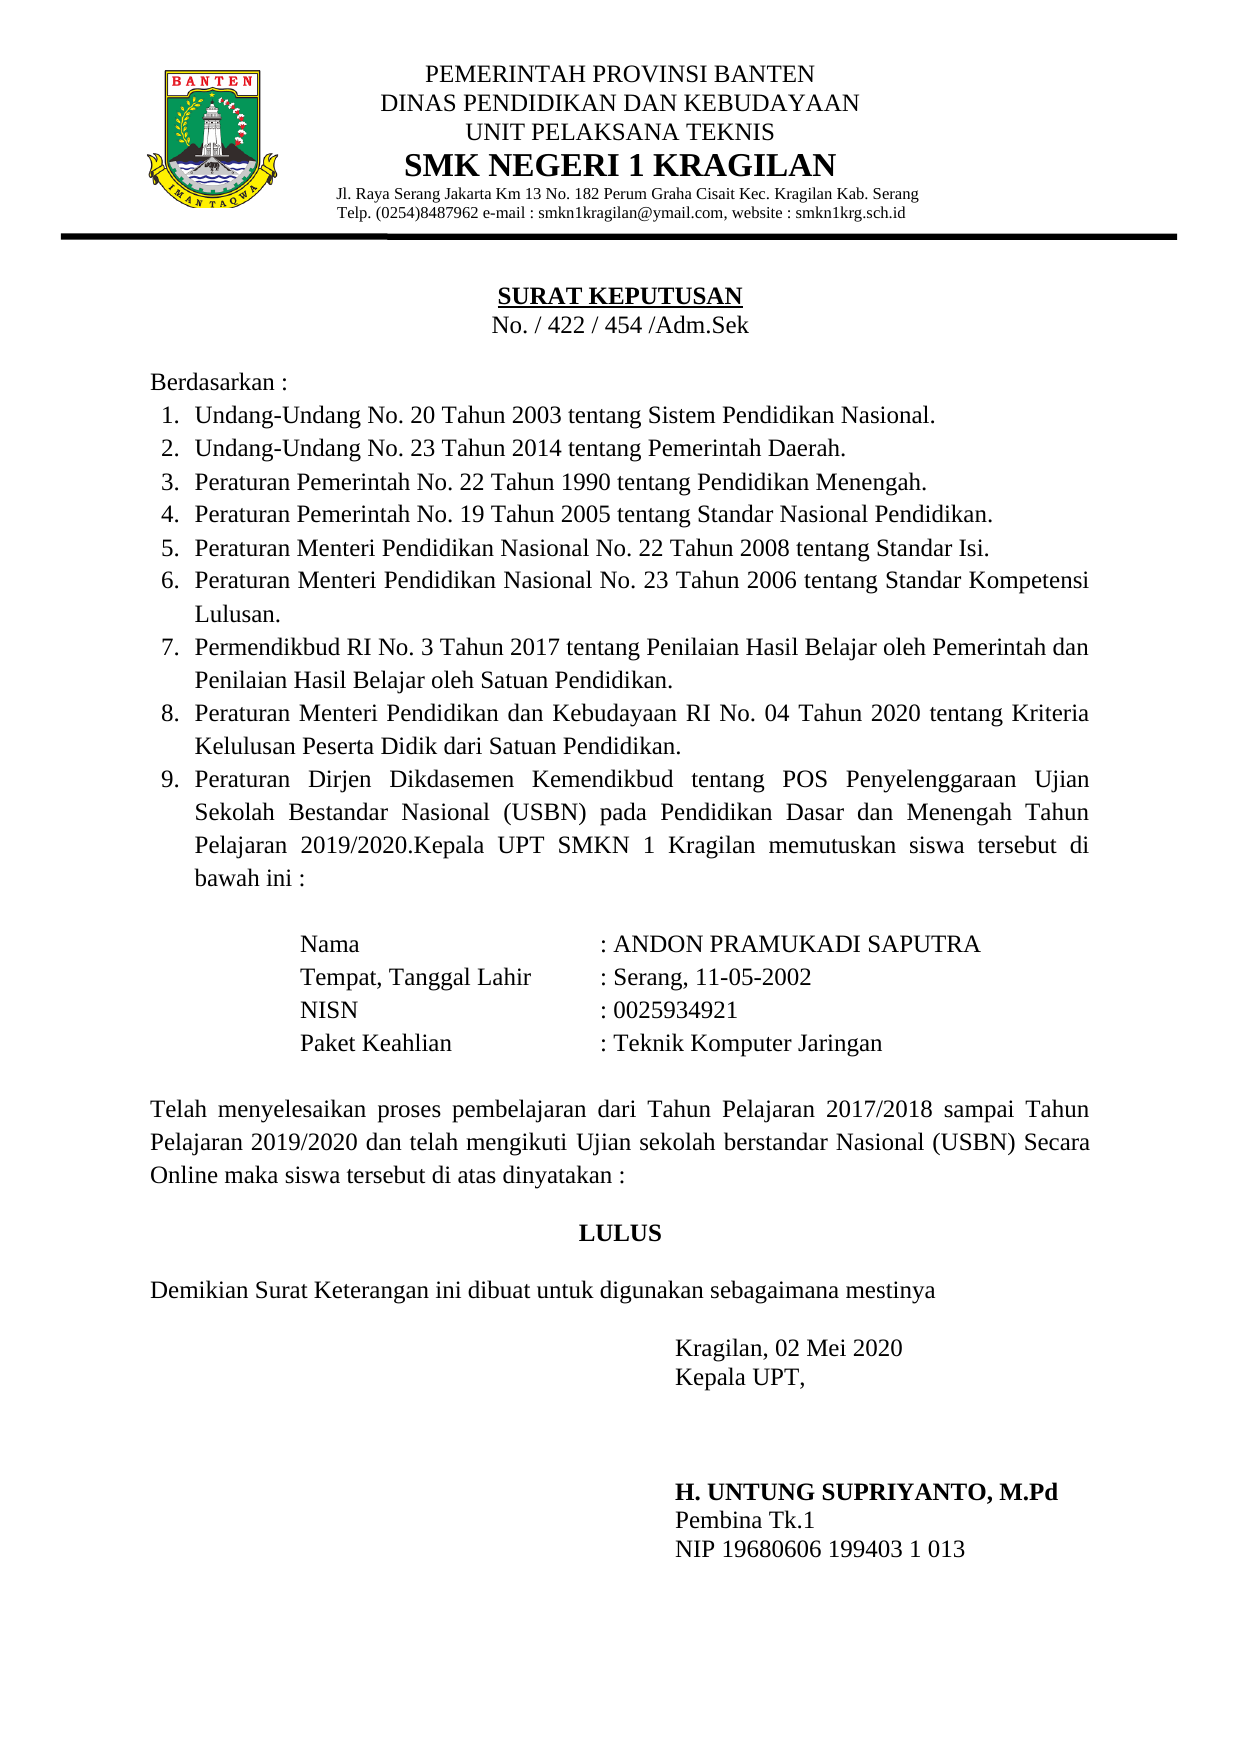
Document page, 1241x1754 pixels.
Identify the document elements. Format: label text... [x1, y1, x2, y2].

picture [146, 70, 279, 208]
text NISN : 0025934921 [150, 995, 1090, 1024]
text No. / 422 / 454 /Adm.Sek [150, 310, 1090, 339]
text LULUS [150, 1218, 1090, 1247]
text Berdasarkan : [150, 367, 1090, 396]
list Undang-Undang No. 23 Tahun 2014 tentang Pemerintah Daerah. [179, 433, 1090, 462]
text Telah menyelesaikan proses pembelajaran dari Tahun Pelajaran 2017/2018 sampai Tahun Pelajaran 2019/2020 dan telah mengikuti Ujian sekolah berstandar Nasional (USBN) Secara Online maka siswa tersebut di atas dinyatakan : [150, 1094, 1090, 1189]
text H. UNTUNG SUPRIYANTO, M.Pd [150, 1477, 1090, 1506]
list Peraturan Dirjen Dikdasemen Kemendikbud tentang POS Penyelenggaraan Ujian Sekolah Bestandar Nasional (USBN) pada Pendidikan Dasar dan Menengah Tahun Pelajaran 2019/2020.Kepala UPT SMKN 1 Kragilan memutuskan siswa tersebut di bawah ini : [179, 764, 1090, 892]
text NIP 19680606 199403 1 013 [150, 1534, 1090, 1563]
list Permendikbud RI No. 3 Tahun 2017 tentang Penilaian Hasil Belajar oleh Pemerintah dan Penilaian Hasil Belajar oleh Satuan Pendidikan. [179, 632, 1090, 693]
list Peraturan Pemerintah No. 22 Tahun 1990 tentang Pendidikan Menengah. [179, 467, 1090, 495]
text Tempat, Tanggal Lahir : Serang, 11-05-2002 [150, 962, 1090, 991]
text Nama : ANDON PRAMUKADI SAPUTRA [150, 929, 1090, 958]
text Pembina Tk.1 [150, 1506, 1090, 1534]
list Peraturan Menteri Pendidikan Nasional No. 22 Tahun 2008 tentang Standar Isi. [179, 533, 1090, 561]
text SURAT KEPUTUSAN [150, 281, 1090, 310]
text Kepala UPT, [150, 1362, 1090, 1391]
list Peraturan Menteri Pendidikan dan Kebudayaan RI No. 04 Tahun 2020 tentang Kriteria Kelulusan Peserta Didik dari Satuan Pendidikan. [179, 698, 1090, 759]
list Peraturan Menteri Pendidikan Nasional No. 23 Tahun 2006 tentang Standar Kompetensi Lulusan. [179, 566, 1090, 627]
list Undang-Undang No. 20 Tahun 2003 tentang Sistem Pendidikan Nasional. [179, 401, 1090, 429]
list Peraturan Pemerintah No. 19 Tahun 2005 tentang Standar Nasional Pendidikan. [179, 499, 1090, 528]
text Paket Keahlian : Teknik Komputer Jaringan [150, 1028, 1090, 1057]
text Kragilan, 02 Mei 2020 [150, 1333, 1090, 1362]
text Demikian Surat Keterangan ini dibuat untuk digunakan sebagaimana mestinya [150, 1276, 1090, 1304]
